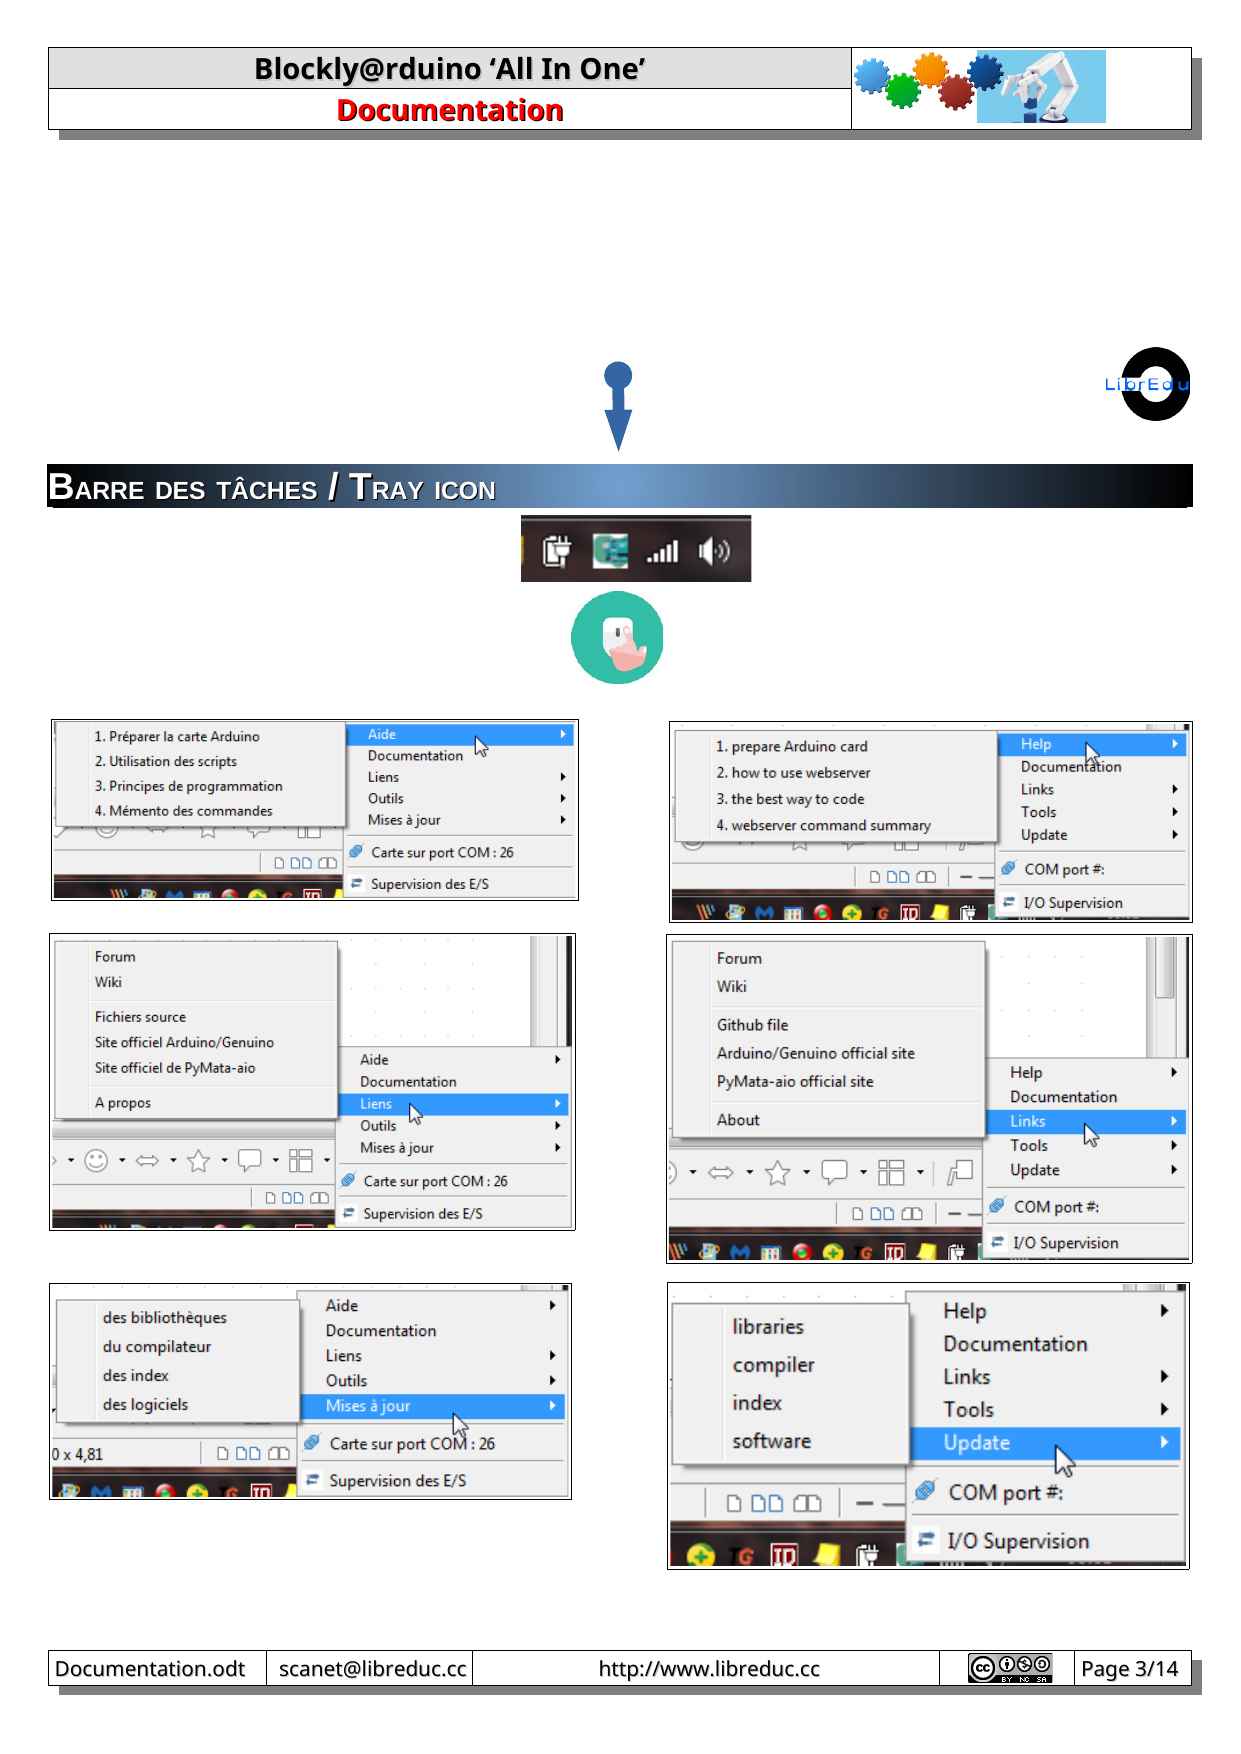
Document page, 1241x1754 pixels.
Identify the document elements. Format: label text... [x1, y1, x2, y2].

subtitle Barre des tâches / Tray icon [47, 464, 1193, 507]
picture [668, 937, 1189, 1260]
picture [571, 591, 664, 684]
picture [977, 50, 1107, 123]
picture [53, 721, 576, 898]
picture [671, 724, 1190, 920]
picture [52, 1285, 569, 1497]
picture [52, 936, 572, 1228]
picture [1106, 347, 1190, 421]
picture [670, 1284, 1186, 1566]
picture [521, 515, 752, 582]
picture [968, 1653, 1053, 1683]
